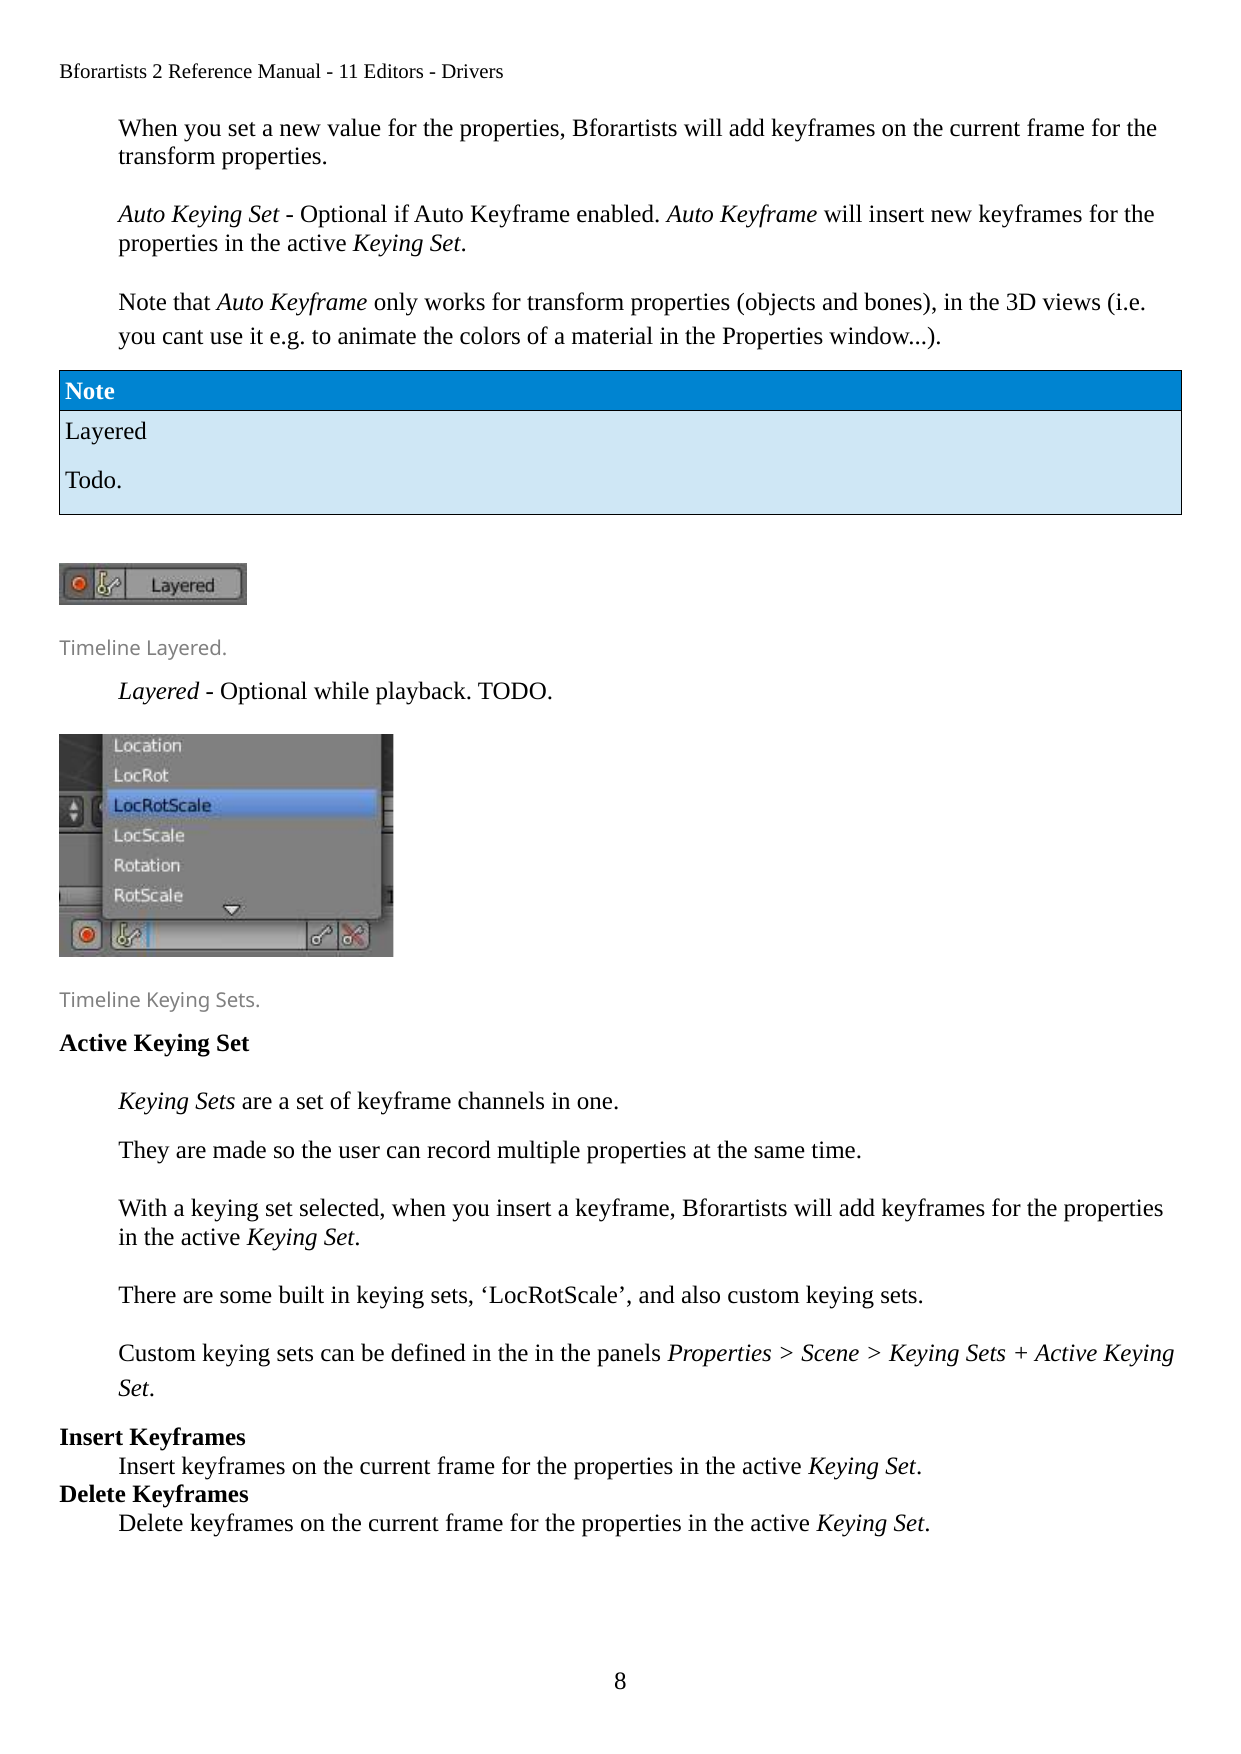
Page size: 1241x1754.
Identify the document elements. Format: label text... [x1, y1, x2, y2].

text Timeline Layered. [59, 630, 1181, 661]
list Insert keyframes on the current frame for the properties in the active Keying Set. [118, 1451, 1181, 1479]
text Keying Sets are a set of keyframe channels in one. [118, 1086, 1181, 1115]
text Custom keying sets can be defined in the in the panels Properties > Scene > Keying Sets + Active Keying Set. [118, 1338, 1181, 1402]
text Layered - Optional while playback. TODO. [118, 676, 1122, 704]
list There are some built in keying sets, ‘LocRotScale’, and also custom keying sets. [118, 1280, 1181, 1309]
list When you set a new value for the properties, Bforartists will add keyframes on the current frame for the transform properties. [118, 113, 1181, 170]
table_header Note [60, 371, 1181, 410]
text Timeline Keying Sets. [59, 982, 1181, 1013]
subtitle Active Keying Set [59, 1028, 1181, 1056]
picture [59, 734, 394, 957]
list They are made so the user can record multiple properties at the same time. [118, 1135, 1181, 1164]
picture [59, 563, 247, 605]
subtitle Insert Keyframes [59, 1422, 1181, 1451]
list With a keying set selected, when you insert a keyframe, Bforartists will add keyframes for the properties in the active Keying Set. [118, 1193, 1181, 1251]
text Note that Auto Keyframe only works for transform properties (objects and bones), in the 3D views (i.e. you cant use it e.g. to animate the colors of a material in the Properties window...). [118, 287, 1181, 350]
list Auto Keying Set - Optional if Auto Keyframe enabled. Auto Keyframe will insert new keyframes for the properties in the active Keying Set. [118, 199, 1181, 257]
subtitle Delete Keyframes [59, 1479, 1181, 1508]
table_cell Layered Todo. [60, 411, 1181, 514]
list Delete keyframes on the current frame for the properties in the active Keying Set. [118, 1508, 1181, 1537]
